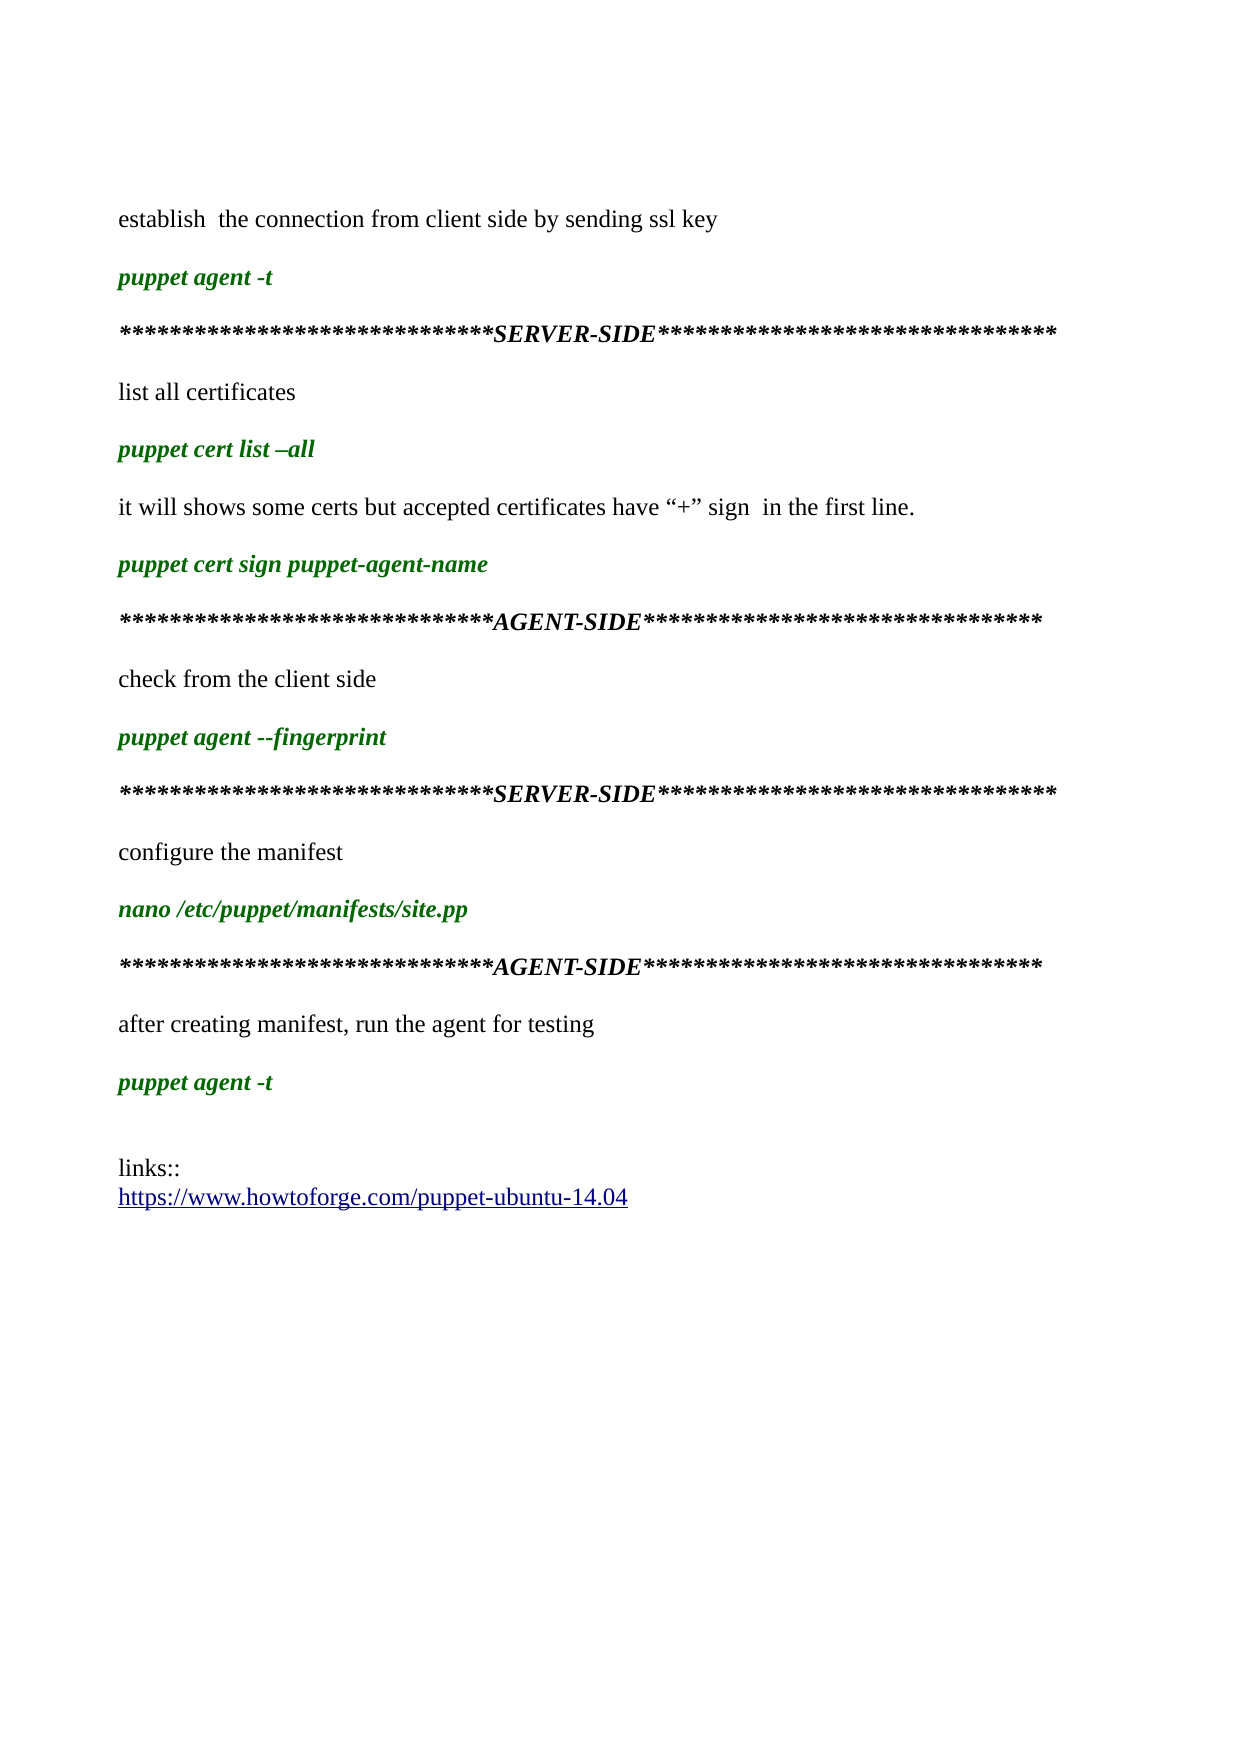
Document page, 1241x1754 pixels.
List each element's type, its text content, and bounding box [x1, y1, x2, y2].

text after creating manifest, run the agent for testing [118, 1009, 1122, 1038]
text puppet agent -t [118, 262, 1122, 291]
text establish the connection from client side by sending ssl key [118, 204, 1122, 233]
text puppet agent --fingerprint [118, 722, 1122, 751]
text ******************************AGENT-SIDE******************************** [118, 952, 1122, 981]
text links:: [118, 1153, 1122, 1182]
text ******************************SERVER-SIDE******************************** [118, 779, 1122, 808]
text puppet cert list –all [118, 434, 1122, 463]
text puppet cert sign puppet-agent-name [118, 549, 1122, 578]
text configure the manifest [118, 837, 1122, 866]
text list all certificates [118, 377, 1122, 406]
text ******************************AGENT-SIDE******************************** [118, 607, 1122, 636]
text check from the client side [118, 664, 1122, 693]
text puppet agent -t [118, 1067, 1122, 1096]
text https://www.howtoforge.com/puppet-ubuntu-14.04 [118, 1182, 1122, 1211]
text nano /etc/puppet/manifests/site.pp [118, 894, 1122, 923]
text ******************************SERVER-SIDE******************************** [118, 319, 1122, 348]
text it will shows some certs but accepted certificates have “+” sign in the first line. [118, 492, 1122, 521]
